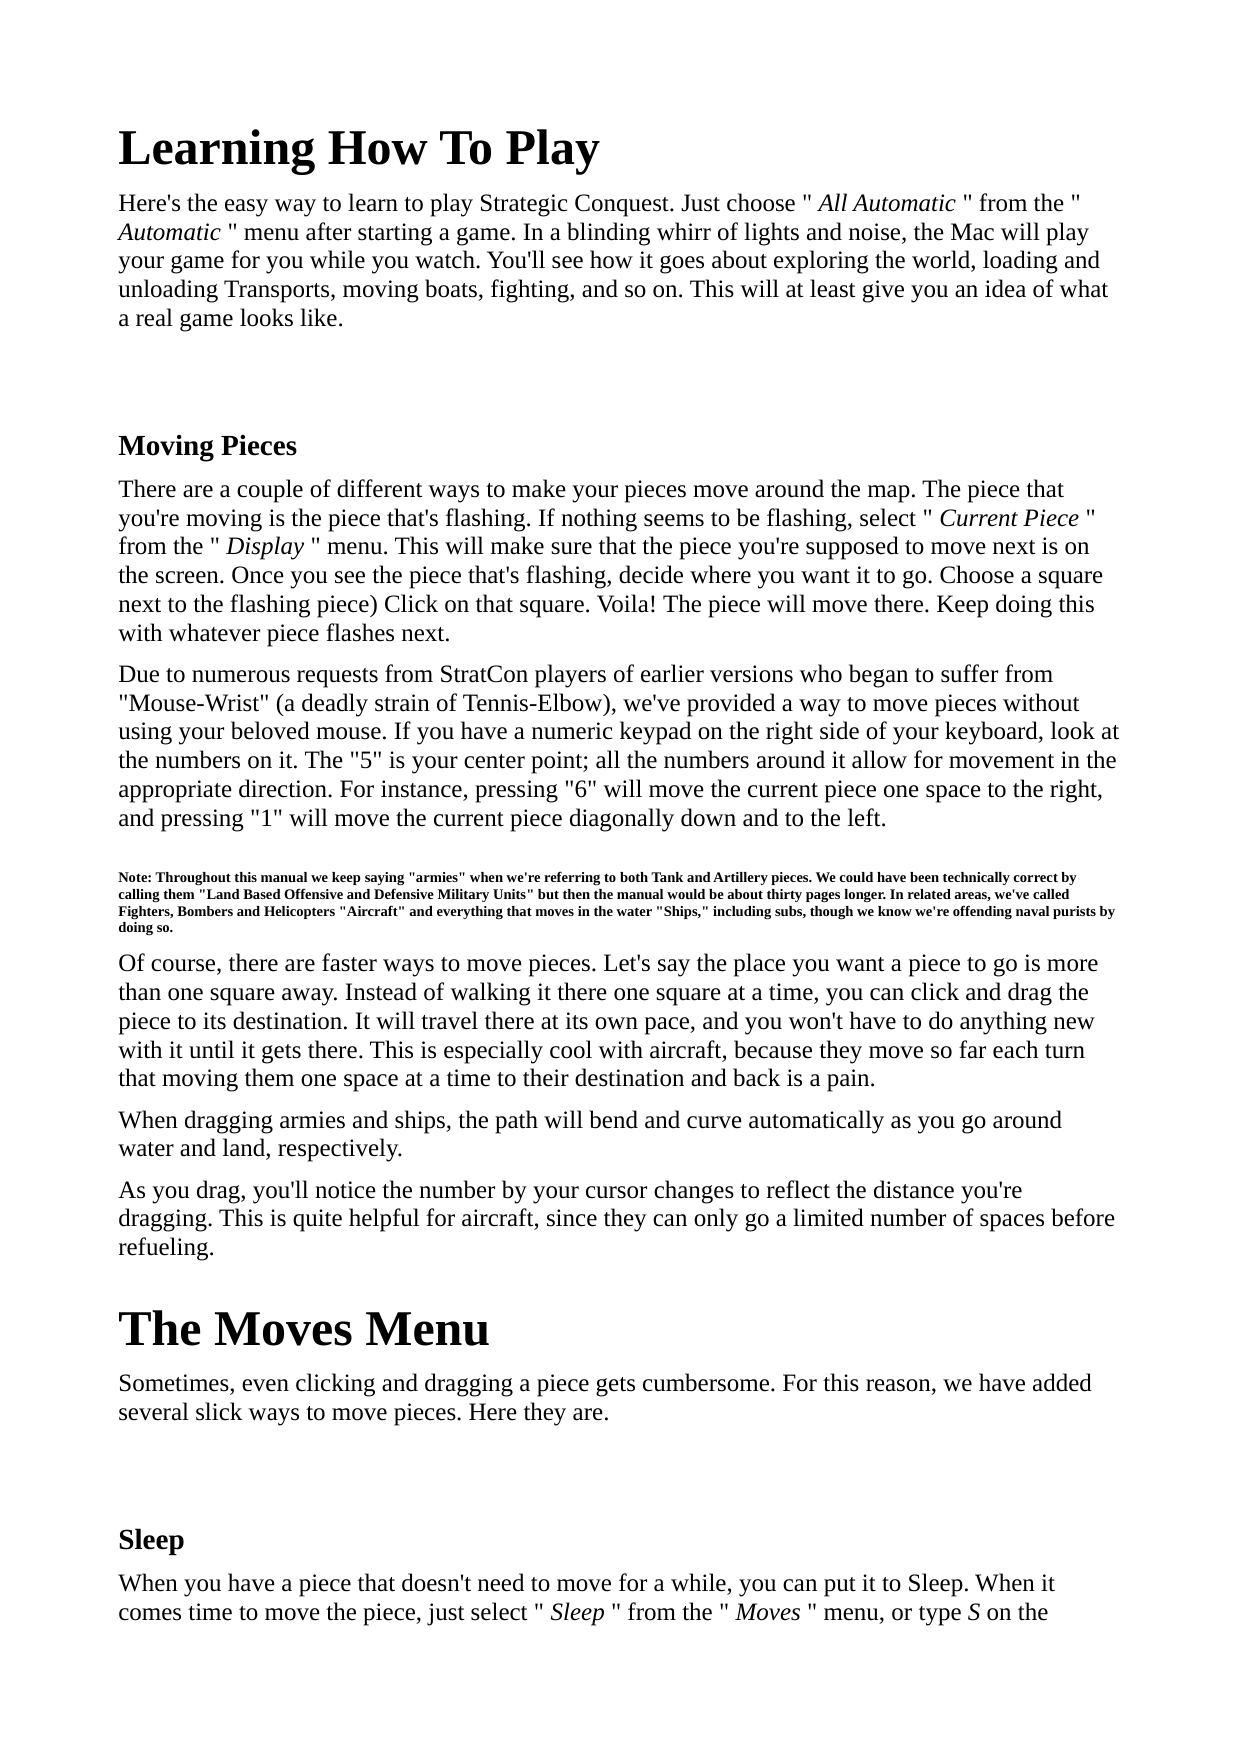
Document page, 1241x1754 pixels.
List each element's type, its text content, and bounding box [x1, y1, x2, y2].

subtitle Learning How To Play [118, 118, 1122, 176]
subtitle Sleep [118, 1522, 1122, 1556]
text Of course, there are faster ways to move pieces. Let's say the place you want a piece to go is more than one square away. Instead of walking it there one square at a time, you can click and drag the piece to its destination. It will travel there at its own pace, and you won't have to do anything new with it until it gets there. This is especially cool with aircraft, because they move so far each turn that moving them one space at a time to their destination and back is a pain. [118, 948, 1122, 1092]
text Due to numerous requests from StratCon players of earlier versions who began to suffer from "Mouse-Wrist" (a deadly strain of Tennis-Elbow), we've provided a way to move pieces without using your beloved mouse. If you have a numeric keypad on the right side of your keyboard, look at the numbers on it. The "5" is your center point; all the numbers around it allow for movement in the appropriate direction. For instance, pressing "6" will move the current piece one space to the right, and pressing "1" will move the current piece diagonally down and to the left. [118, 659, 1122, 831]
text When dragging armies and ships, the path will bend and curve automatically as you go around water and land, respectively. [118, 1105, 1122, 1162]
text When you have a piece that doesn't need to move for a while, you can put it to Sleep. When it comes time to move the piece, just select " Sleep " from the " Moves " menu, or type S on the [118, 1568, 1122, 1626]
subtitle The Moves Menu [118, 1298, 1122, 1356]
text As you drag, you'll notice the number by your cursor changes to reflect the distance you're dragging. This is quite helpful for aircraft, since they can only go a limited number of spaces before refueling. [118, 1175, 1122, 1261]
text Sometimes, even clicking and dragging a piece gets cumbersome. For this reason, we have added several slick ways to move pieces. Here they are. [118, 1368, 1122, 1426]
text There are a couple of different ways to make your pieces move around the map. The piece that you're moving is the piece that's flashing. If nothing seems to be flashing, select " Current Piece " from the " Display " menu. This will make sure that the piece you're supposed to move next is on the screen. Once you see the piece that's flashing, decide where you want it to go. Choose a square next to the flashing piece) Click on that square. Voila! The piece will move there. Keep doing this with whatever piece flashes next. [118, 474, 1122, 646]
subtitle Moving Pieces [118, 428, 1122, 461]
text Here's the easy way to learn to play Strategic Conquest. Just choose " All Automatic " from the " Automatic " menu after starting a game. In a blinding whirr of lights and noise, the Mac will play your game for you while you watch. You'll see how it goes about exploring the world, loading and unloading Transports, moving boats, fighting, and so on. This will at least give you an idea of what a real game looks like. [118, 188, 1122, 332]
subtitle Note: Throughout this manual we keep saying "armies" when we're referring to both Tank and Artillery pieces. We could have been technically correct by calling them "Land Based Offensive and Defensive Military Units" but then the manual would be about thirty pages longer. In related areas, we've called Fighters, Bombers and Helicopters "Aircraft" and everything that moves in the water "Ships," including subs, though we know we're offending naval purists by doing so. [118, 869, 1122, 936]
